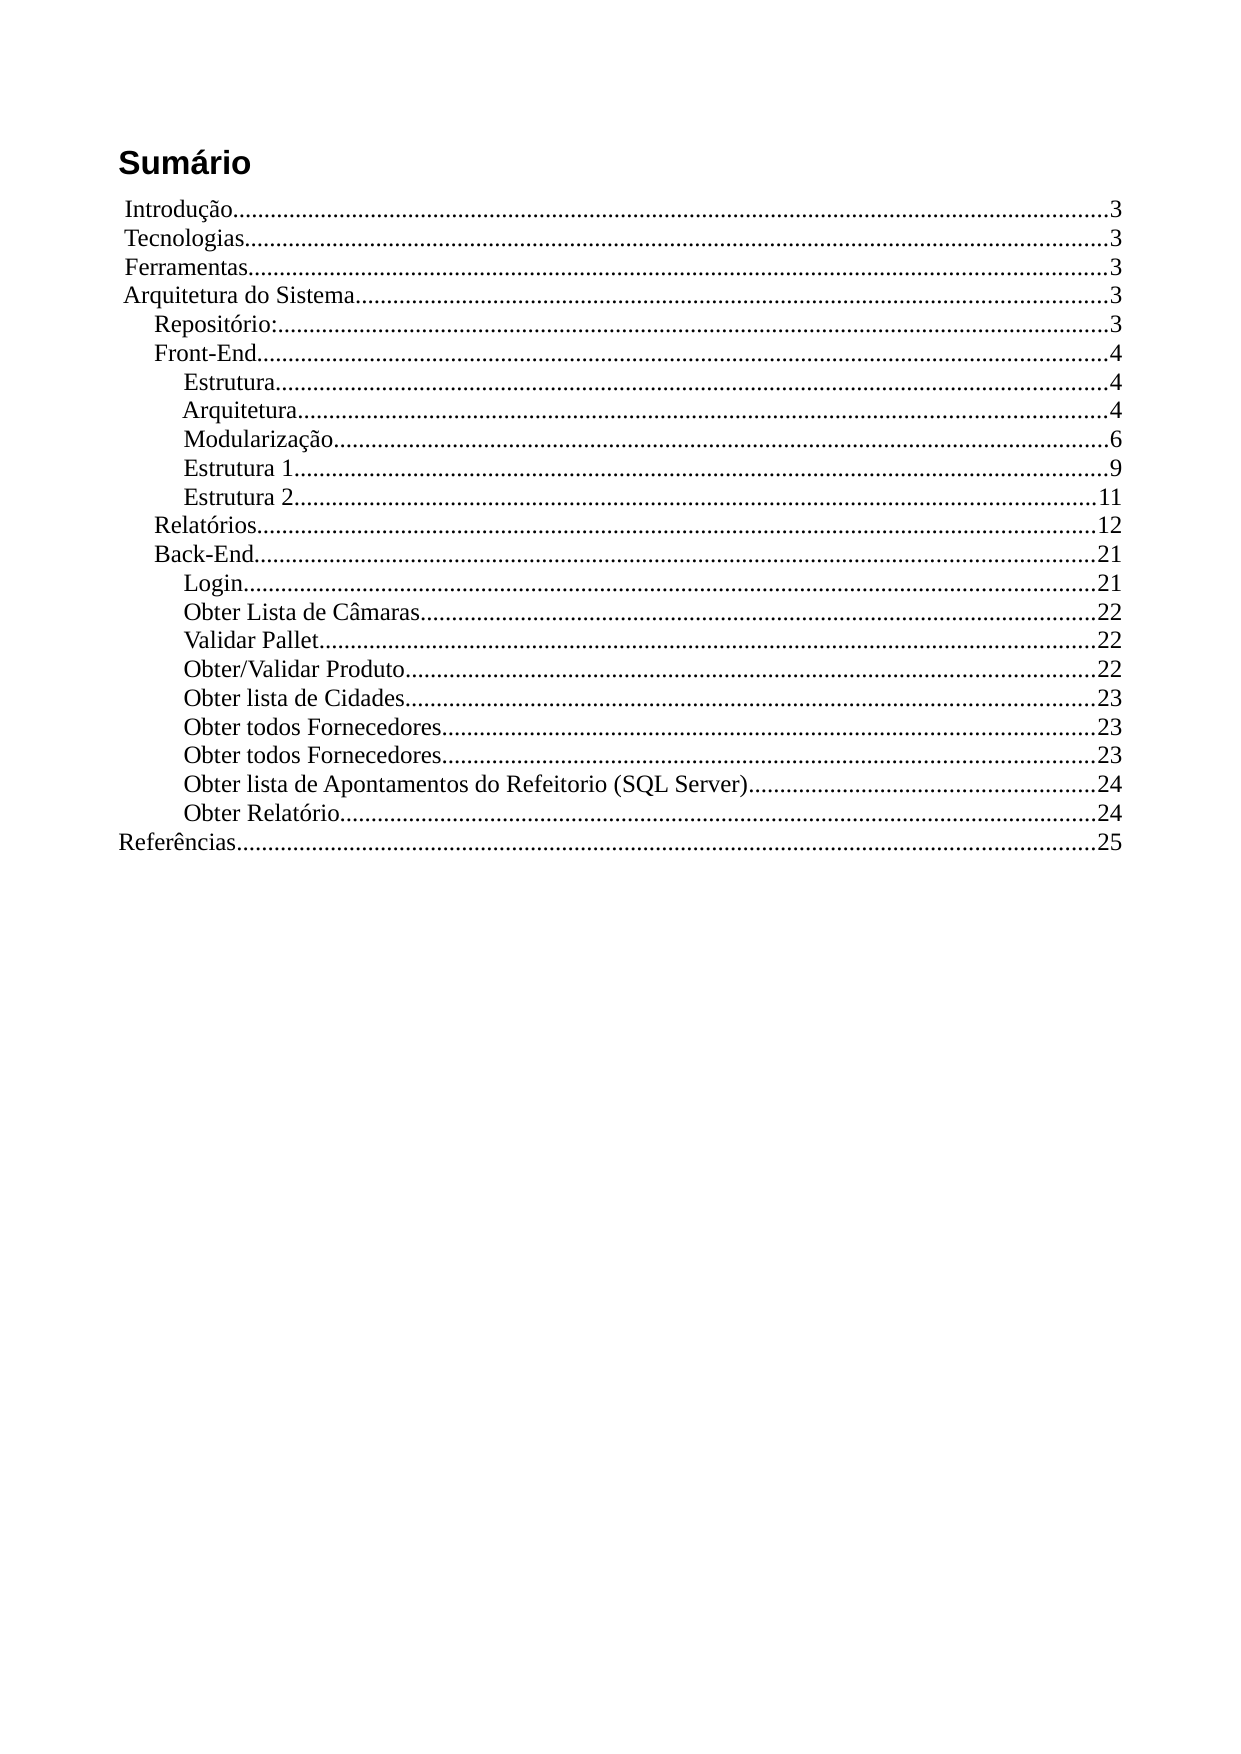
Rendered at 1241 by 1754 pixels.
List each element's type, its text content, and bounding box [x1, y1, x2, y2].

text Obter lista de Apontamentos do Refeitorio (SQL Server) 24 [177, 769, 1122, 798]
text Obter Relatório 24 [177, 798, 1122, 827]
text Obter Lista de Câmaras 22 [177, 597, 1122, 625]
text Validar Pallet 22 [177, 625, 1122, 654]
text Estrutura 2 11 [177, 482, 1122, 510]
text Back-End 21 [148, 539, 1122, 568]
text Front-End 4 [148, 338, 1122, 367]
text Arquitetura do Sistema 3 [118, 280, 1122, 309]
text Estrutura 4 [177, 367, 1122, 395]
text Arquitetura 4 [177, 395, 1122, 424]
text Introdução 3 [118, 194, 1122, 223]
text Relatórios 12 [148, 510, 1122, 539]
subtitle Sumário [118, 143, 1122, 182]
text Tecnologias 3 [118, 223, 1122, 252]
text Obter todos Fornecedores 23 [177, 712, 1122, 740]
text Login 21 [177, 568, 1122, 597]
text Obter todos Fornecedores 23 [177, 740, 1122, 769]
text Modularização 6 [177, 424, 1122, 453]
text Obter lista de Cidades 23 [177, 683, 1122, 712]
text Referências 25 [118, 827, 1122, 855]
text Estrutura 1 9 [177, 453, 1122, 482]
text Repositório: 3 [148, 309, 1122, 338]
text Ferramentas 3 [118, 252, 1122, 280]
text Obter/Validar Produto 22 [177, 654, 1122, 683]
